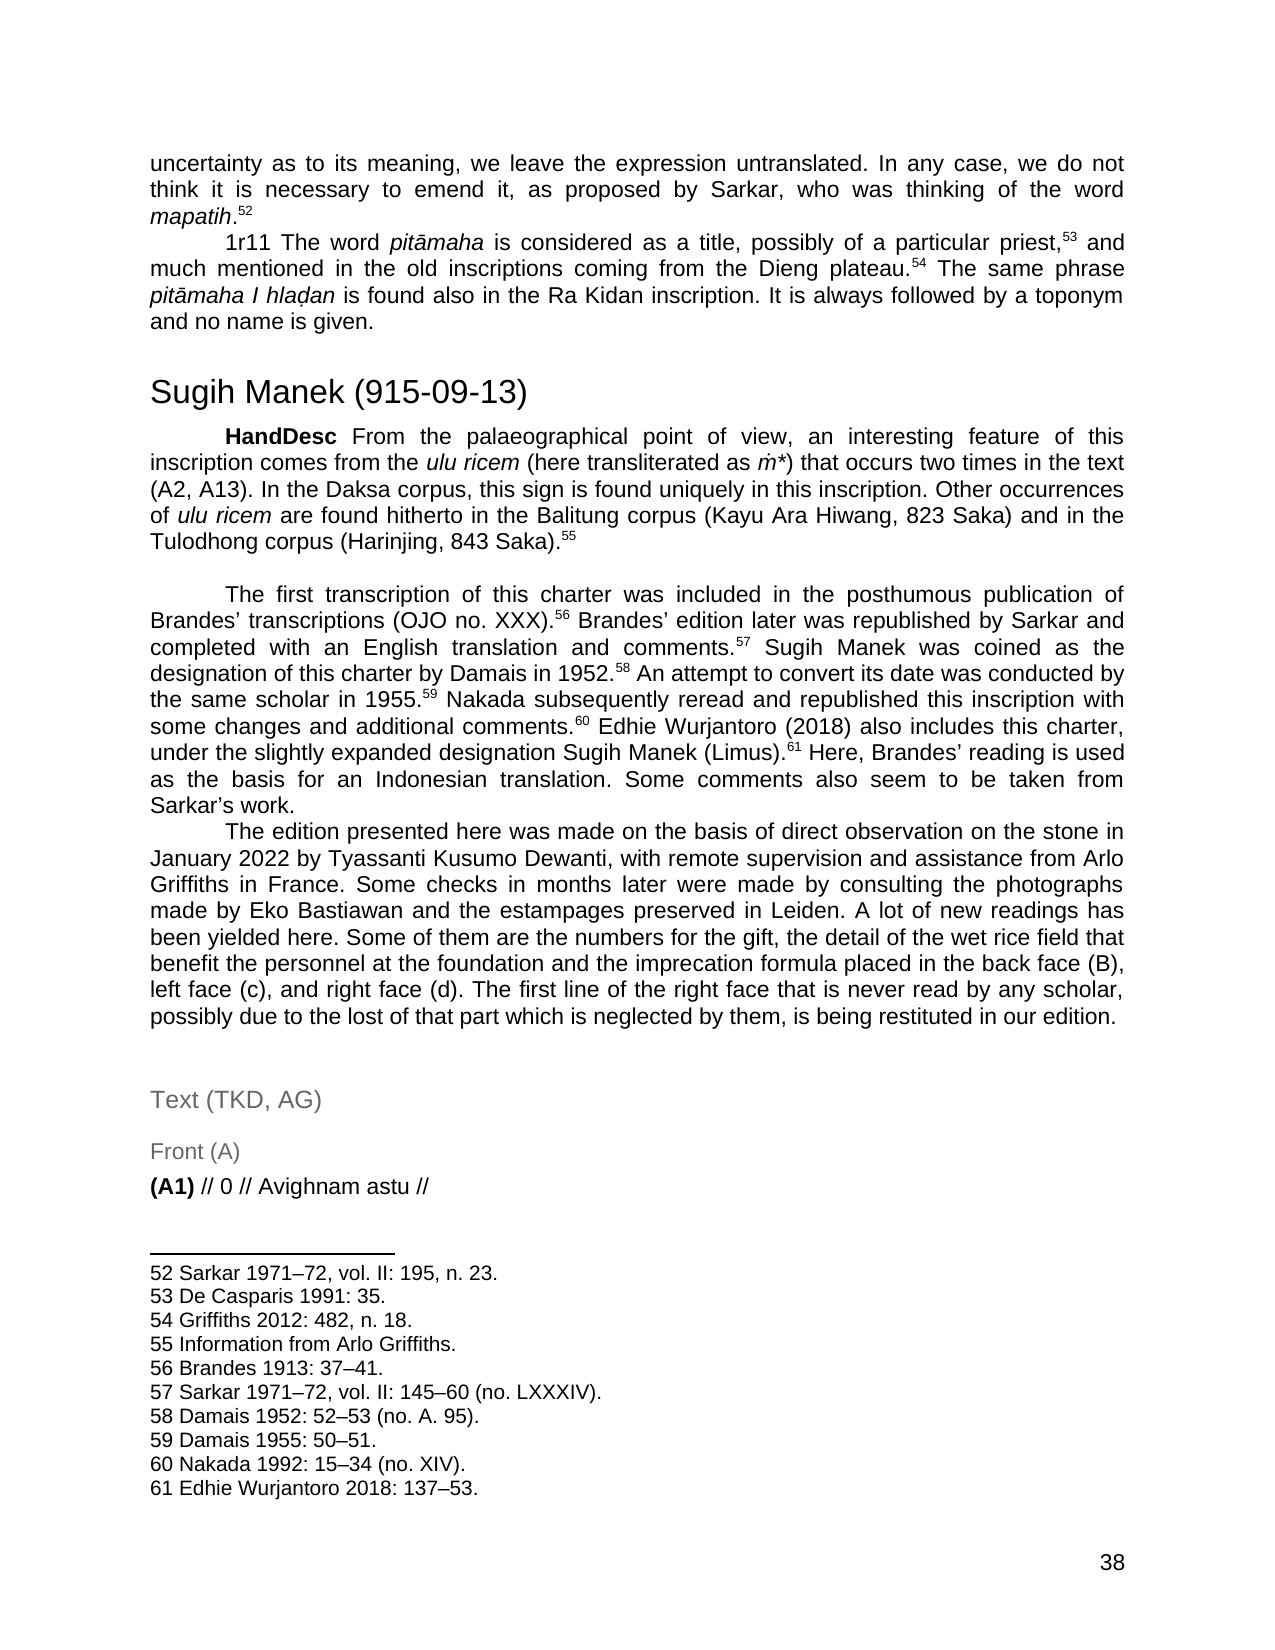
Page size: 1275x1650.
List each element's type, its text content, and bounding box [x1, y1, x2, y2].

text 1r11 The word pitāmaha is considered as a title, possibly of a particular priest, and much mentioned in the old inscriptions coming from the Dieng plateau. The same phrase pitāmaha I hlaḍan is found also in the Ra Kidan inscription. It is always followed by a toponym and no name is given. [150, 229, 1125, 334]
subtitle Text (TKD, AG) [150, 1084, 1125, 1113]
text Nakada 1992: 15–34 (no. XIV). [150, 1452, 1125, 1476]
text The edition presented here was made on the basis of direct observation on the stone in January 2022 by Tyassanti Kusumo Dewanti, with remote supervision and assistance from Arlo Griffiths in France. Some checks in months later were made by consulting the photographs made by Eko Bastiawan and the estampages preserved in Leiden. A lot of new readings has been yielded here. Some of them are the numbers for the gift, the detail of the wet rice field that benefit the personnel at the foundation and the imprecation formula placed in the back face (B), left face (c), and right face (d). The first line of the right face that is never read by any scholar, possibly due to the lost of that part which is neglected by them, is being restituted in our edition. [150, 818, 1125, 1029]
subtitle Front (A) [150, 1138, 1125, 1165]
text Damais 1955: 50–51. [150, 1428, 1125, 1452]
text The first transcription of this charter was included in the posthumous publication of Brandes’ transcriptions (OJO no. XXX). Brandes’ edition later was republished by Sarkar and completed with an English translation and comments. Sugih Manek was coined as the designation of this charter by Damais in 1952. An attempt to convert its date was conducted by the same scholar in 1955. Nakada subsequently reread and republished this inscription with some changes and additional comments. Edhie Wurjantoro (2018) also includes this charter, under the slightly expanded designation Sugih Manek (Limus). Here, Brandes’ reading is used as the basis for an Indonesian translation. Some comments also seem to be taken from Sarkar’s work. [150, 581, 1125, 818]
subtitle Sugih Manek (915-09-13) [150, 372, 1125, 410]
text De Casparis 1991: 35. [150, 1284, 1125, 1308]
text Edhie Wurjantoro 2018: 137–53. [150, 1476, 1125, 1500]
text Damais 1952: 52–53 (no. A. 95). [150, 1404, 1125, 1428]
text Sarkar 1971–72, vol. II: 145–60 (no. LXXXIV). [150, 1380, 1125, 1404]
text Information from Arlo Griffiths. [150, 1332, 1125, 1356]
text uncertainty as to its meaning, we leave the expression untranslated. In any case, we do not think it is necessary to emend it, as proposed by Sarkar, who was thinking of the word mapatih. [150, 150, 1125, 229]
text Sarkar 1971–72, vol. II: 195, n. 23. [150, 1260, 1125, 1284]
text Brandes 1913: 37–41. [150, 1356, 1125, 1380]
text (A1) // 0 // Avighnam astu // [150, 1173, 1125, 1199]
text HandDesc From the palaeographical point of view, an interesting feature of this inscription comes from the ulu ricem (here transliterated as ṁ*) that occurs two times in the text (A2, A13). In the Daksa corpus, this sign is found uniquely in this inscription. Other occurrences of ulu ricem are found hitherto in the Balitung corpus (Kayu Ara Hiwang, 823 Saka) and in the Tulodhong corpus (Harinjing, 843 Saka). [150, 423, 1125, 555]
text Griffiths 2012: 482, n. 18. [150, 1308, 1125, 1332]
